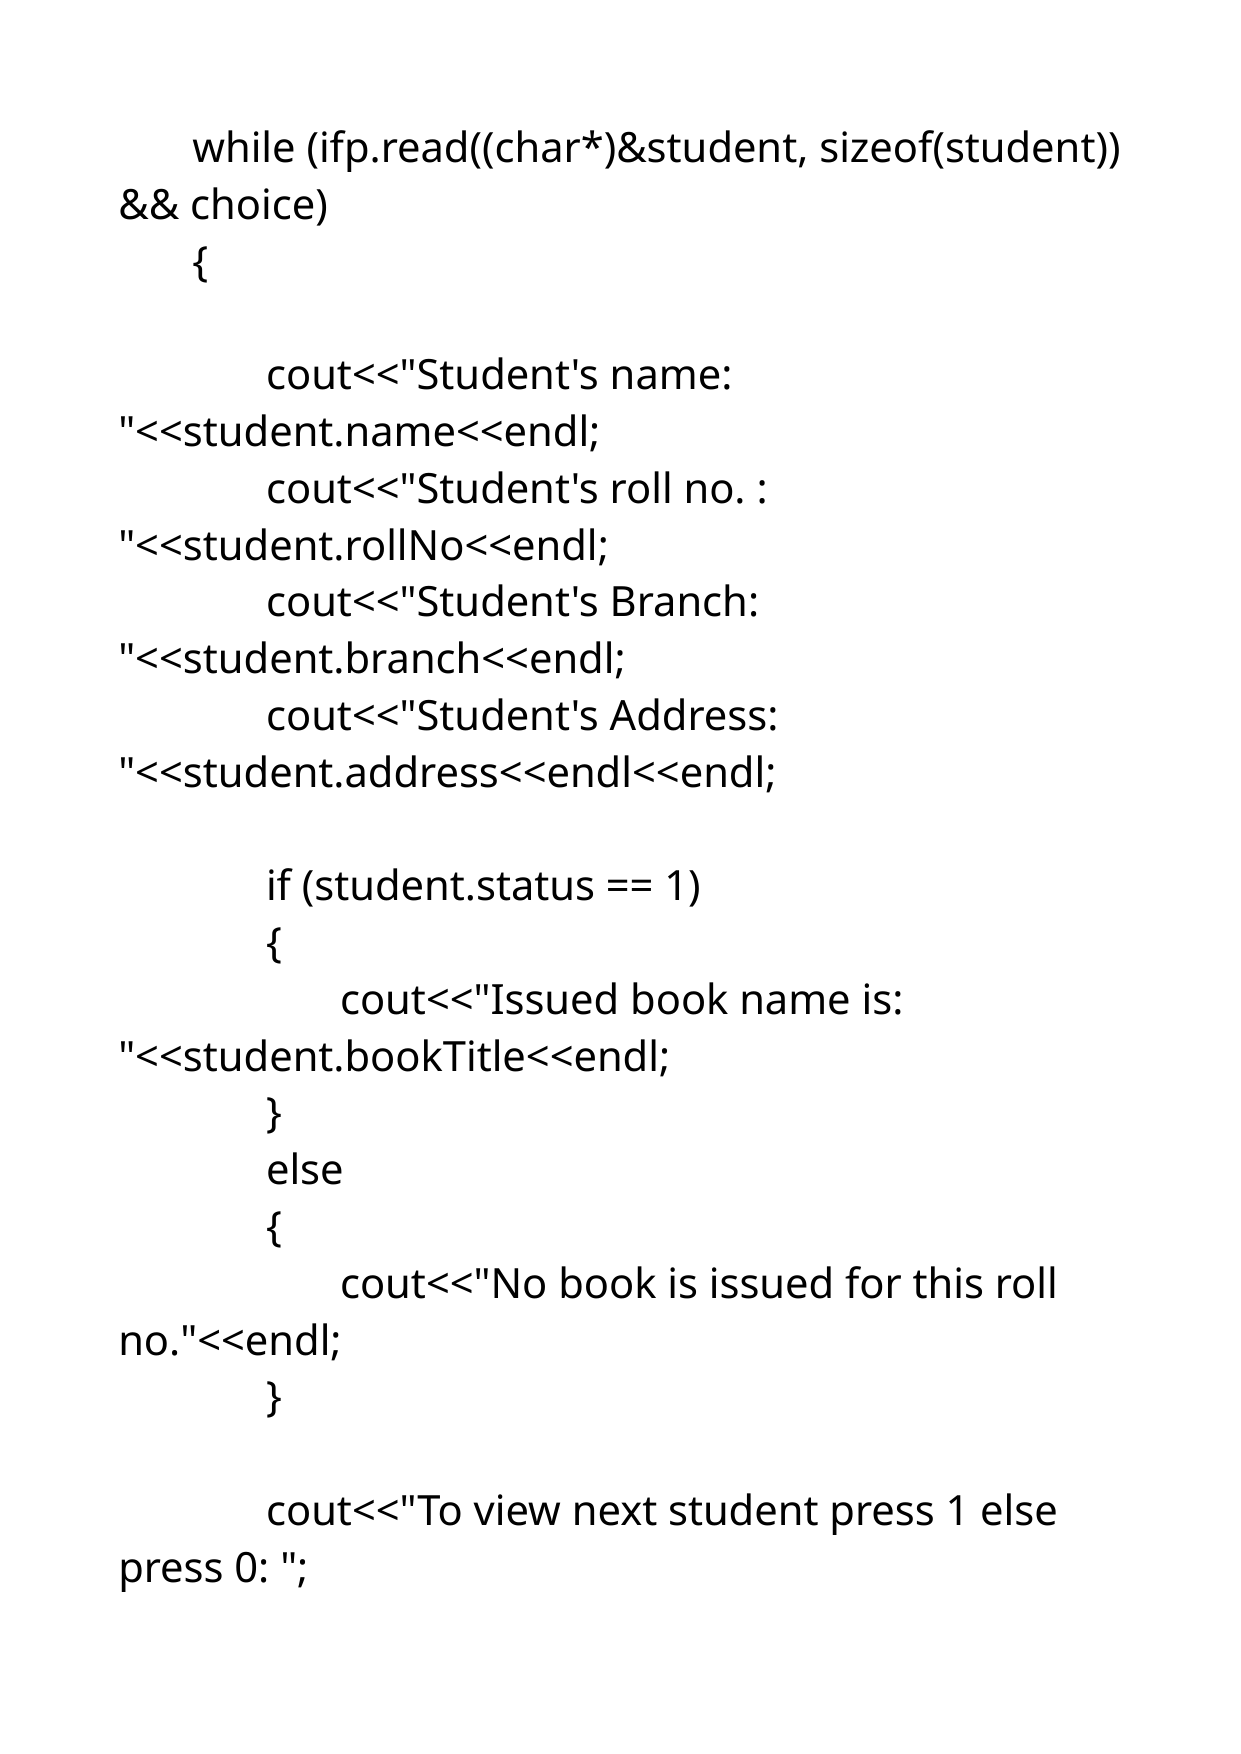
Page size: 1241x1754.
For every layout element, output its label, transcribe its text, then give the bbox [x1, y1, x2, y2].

text else [118, 1140, 1122, 1197]
text { [118, 1197, 1122, 1253]
text { [118, 913, 1122, 970]
text } [118, 1367, 1122, 1424]
text cout<<"Student's name: "<<student.name<<endl; [118, 345, 1122, 459]
text cout<<"Issued book name is: "<<student.bookTitle<<endl; [118, 970, 1122, 1083]
text } [118, 1083, 1122, 1140]
text cout<<"Student's Branch: "<<student.branch<<endl; [118, 572, 1122, 686]
text cout<<"To view next student press 1 else press 0: "; [118, 1481, 1122, 1594]
text cout<<"Student's roll no. : "<<student.rollNo<<endl; [118, 459, 1122, 572]
text cout<<"No book is issued for this roll no."<<endl; [118, 1253, 1122, 1367]
text { [118, 232, 1122, 288]
text cout<<"Student's Address: "<<student.address<<endl<<endl; [118, 686, 1122, 799]
text while (ifp.read((char*)&student, sizeof(student)) && choice) [118, 118, 1122, 232]
text if (student.status == 1) [118, 856, 1122, 913]
